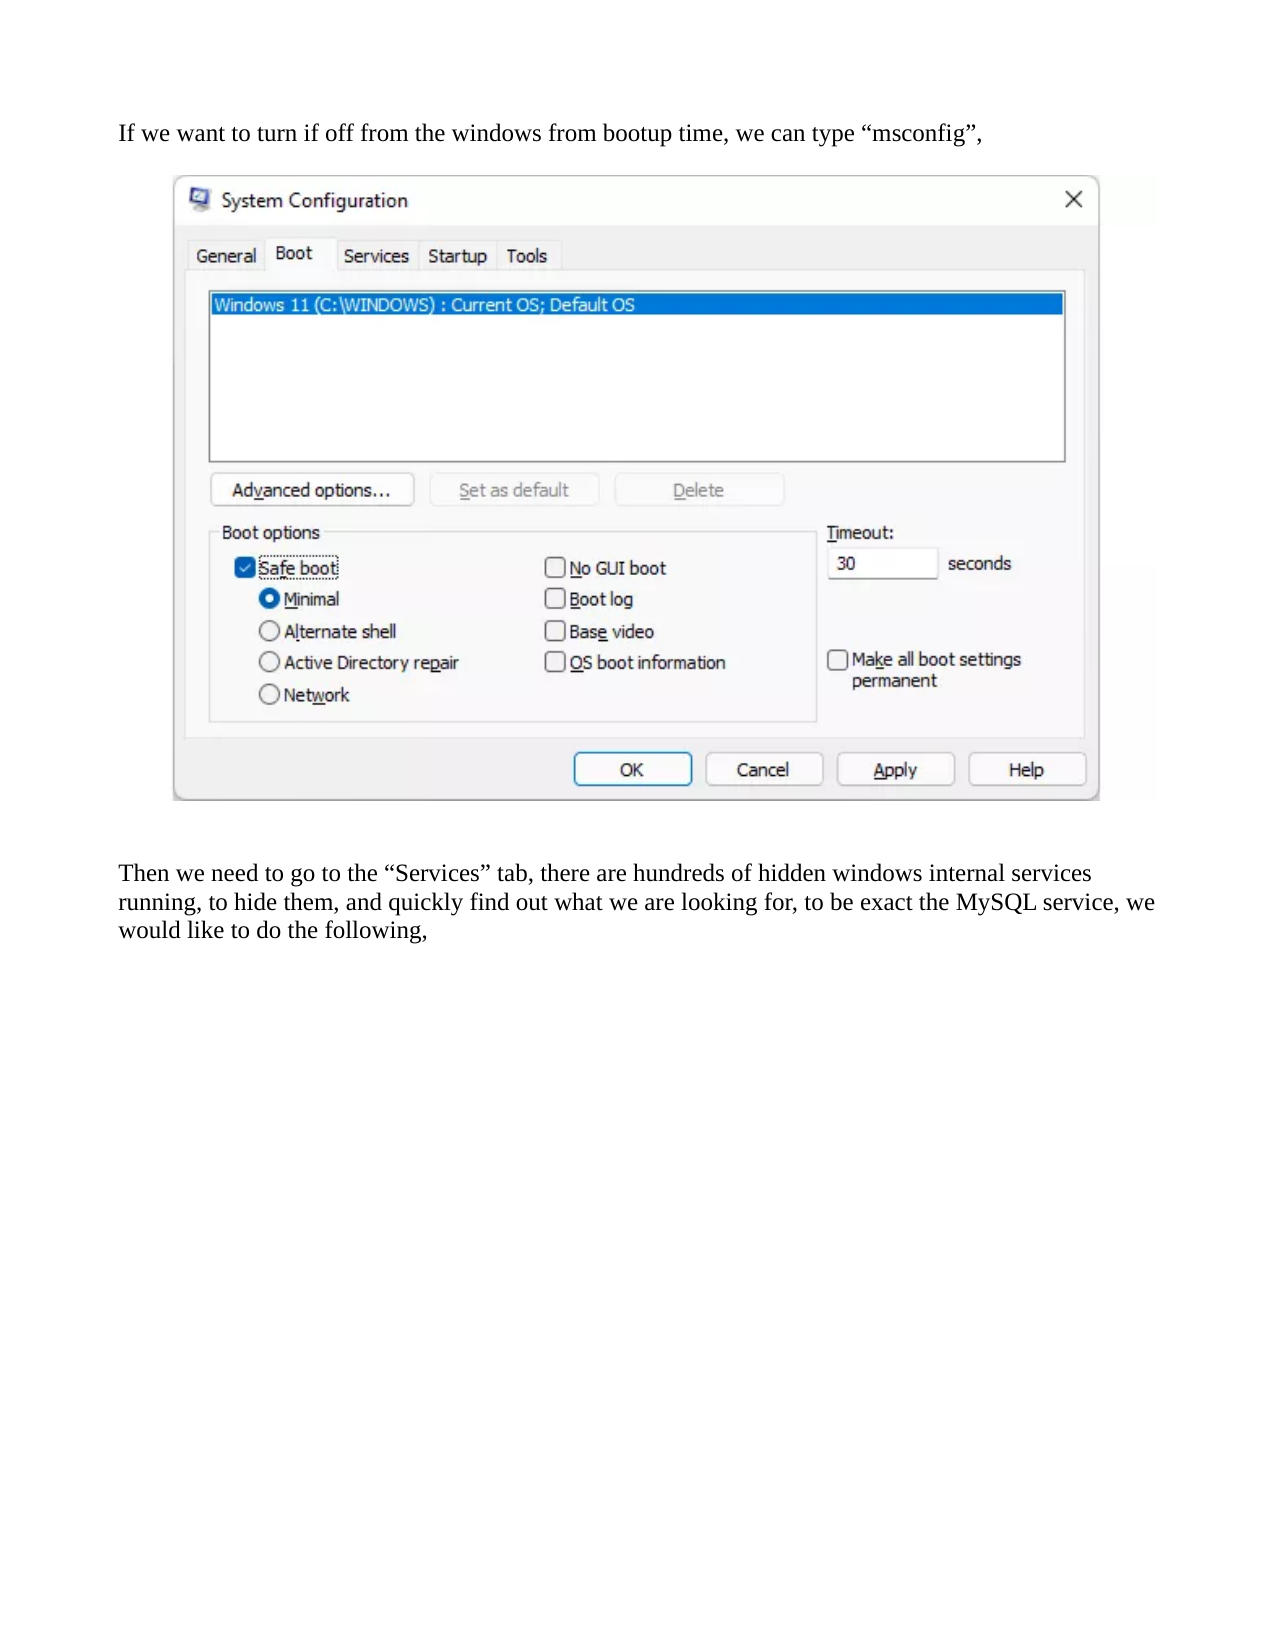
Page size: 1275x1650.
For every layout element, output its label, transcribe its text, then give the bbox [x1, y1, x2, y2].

text If we want to turn if off from the windows from bootup time, we can type “msconfig”, [118, 118, 1157, 147]
picture [118, 175, 1157, 801]
text Then we need to go to the “Services” tab, there are hundreds of hidden windows internal services running, to hide them, and quickly find out what we are looking for, to be exact the MySQL service, we would like to do the following, [118, 858, 1157, 944]
